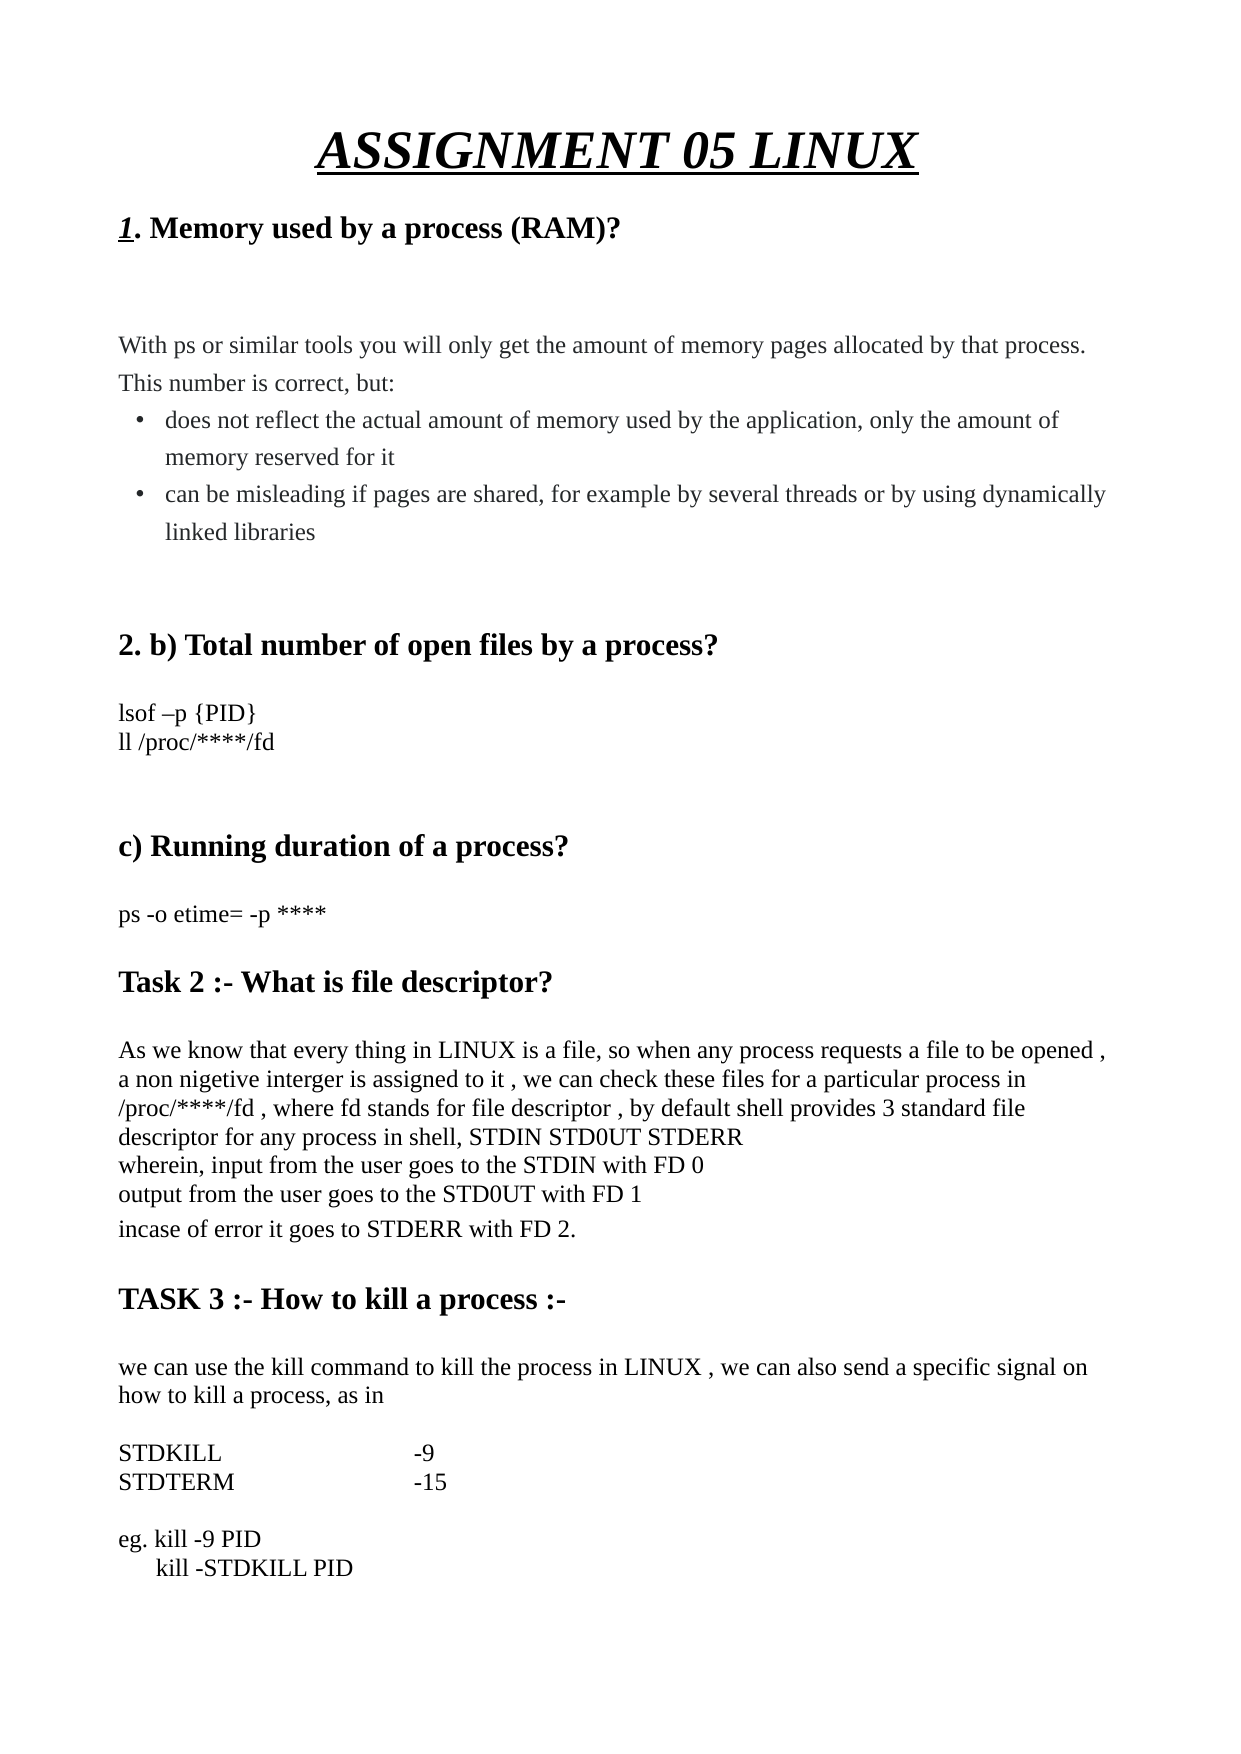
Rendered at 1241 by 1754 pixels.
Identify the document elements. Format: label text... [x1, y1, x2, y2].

text Task 2 :- What is file descriptor? [118, 964, 1122, 1000]
text 1. Memory used by a process (RAM)? [118, 209, 1122, 245]
text c) Running duration of a process? [118, 827, 1122, 863]
text lsof –p {PID} [118, 698, 1122, 727]
text As we know that every thing in LINUX is a file, so when any process requests a file to be opened , a non nigetive interger is assigned to it , we can check these files for a particular process in /proc/****/fd , where fd stands for file descriptor , by default shell provides 3 standard file descriptor for any process in shell, STDIN STD0UT STDERR [118, 1036, 1122, 1151]
text 2. b) Total number of open files by a process? [118, 626, 1122, 662]
text STDKILL -9 [118, 1438, 1122, 1467]
text ll /proc/****/fd [118, 727, 1122, 755]
text eg. kill -9 PID [118, 1524, 1122, 1553]
text output from the user goes to the STD0UT with FD 1 [118, 1179, 1122, 1208]
text STDTERM -15 [118, 1467, 1122, 1496]
text ps -o etime= -p **** [118, 899, 1122, 928]
text incase of error it goes to STDERR with FD 2. [118, 1208, 1122, 1244]
text TASK 3 :- How to kill a process :- [118, 1280, 1122, 1316]
text we can use the kill command to kill the process in LINUX , we can also send a specific signal on how to kill a process, as in [118, 1352, 1122, 1409]
text kill -STDKILL PID [118, 1553, 1122, 1582]
text wherein, input from the user goes to the STDIN with FD 0 [118, 1151, 1122, 1179]
text With ps or similar tools you will only get the amount of memory pages allocated by that process. This number is correct, but: [118, 330, 1122, 396]
list can be misleading if pages are shared, for example by several threads or by using dynamically linked libraries [136, 479, 1122, 546]
text ASSIGNMENT 05 LINUX [118, 118, 1122, 180]
list does not reflect the actual amount of memory used by the application, only the amount of memory reserved for it [136, 405, 1122, 471]
